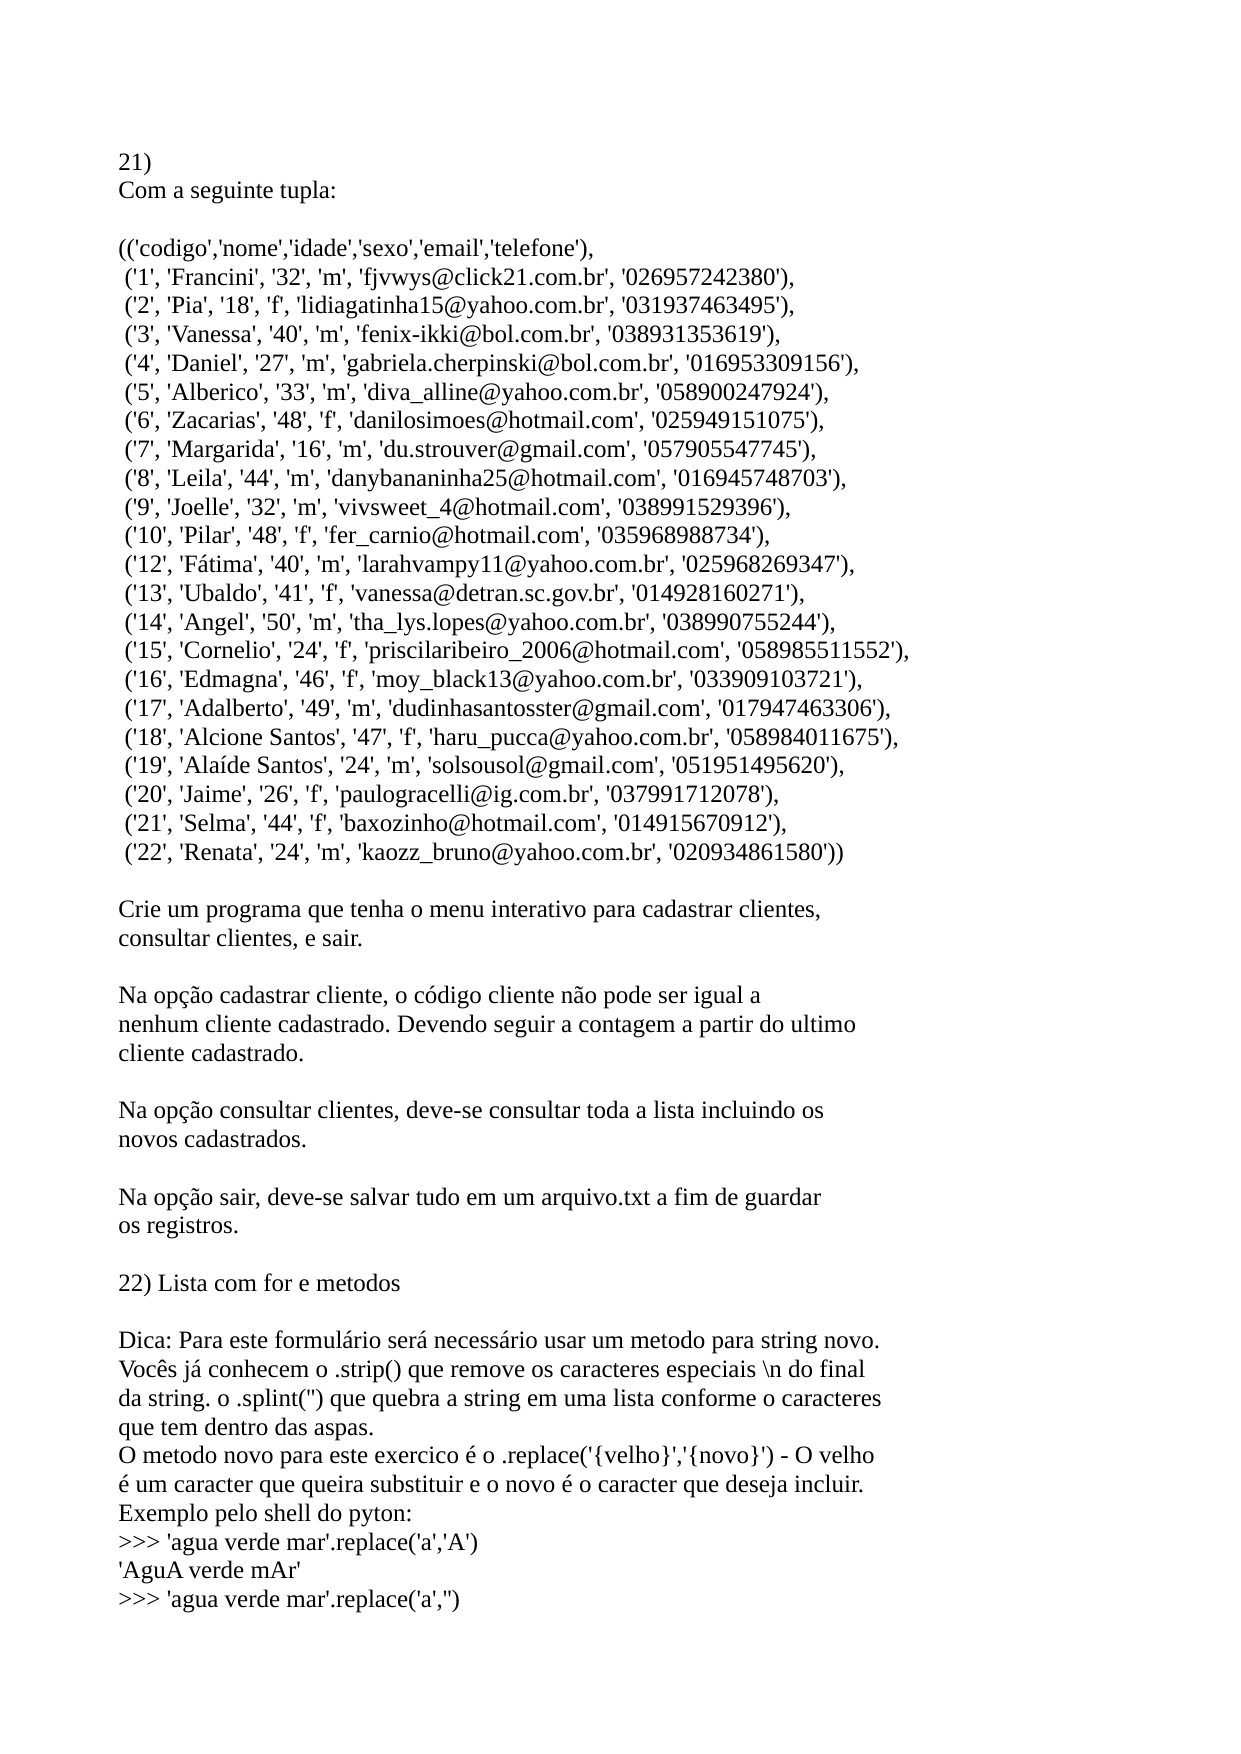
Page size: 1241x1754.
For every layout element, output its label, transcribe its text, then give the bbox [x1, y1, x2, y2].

text novos cadastrados. [118, 1124, 1122, 1153]
text ('10', 'Pilar', '48', 'f', 'fer_carnio@hotmail.com', '035968988734'), [118, 521, 1122, 549]
text que tem dentro das aspas. [118, 1412, 1122, 1441]
text ('21', 'Selma', '44', 'f', 'baxozinho@hotmail.com', '014915670912'), [118, 808, 1122, 837]
text Dica: Para este formulário será necessário usar um metodo para string novo. [118, 1326, 1122, 1354]
text ('9', 'Joelle', '32', 'm', 'vivsweet_4@hotmail.com', '038991529396'), [118, 492, 1122, 521]
text Vocês já conhecem o .strip() que remove os caracteres especiais \n do final [118, 1354, 1122, 1383]
text Crie um programa que tenha o menu interativo para cadastrar clientes, [118, 894, 1122, 923]
text ('3', 'Vanessa', '40', 'm', 'fenix-ikki@bol.com.br', '038931353619'), [118, 319, 1122, 348]
text é um caracter que queira substituir e o novo é o caracter que deseja incluir. [118, 1469, 1122, 1498]
text 21) [118, 147, 1122, 176]
text Na opção consultar clientes, deve-se consultar toda a lista incluindo os [118, 1096, 1122, 1124]
text >>> 'agua verde mar'.replace('a','A') [118, 1527, 1122, 1556]
text da string. o .splint('') que quebra a string em uma lista conforme o caracteres [118, 1383, 1122, 1412]
text Com a seguinte tupla: [118, 176, 1122, 204]
text ('12', 'Fátima', '40', 'm', 'larahvampy11@yahoo.com.br', '025968269347'), [118, 549, 1122, 578]
text ('22', 'Renata', '24', 'm', 'kaozz_bruno@yahoo.com.br', '020934861580')) [118, 837, 1122, 866]
text ('14', 'Angel', '50', 'm', 'tha_lys.lopes@yahoo.com.br', '038990755244'), [118, 607, 1122, 636]
text 22) Lista com for e metodos [118, 1268, 1122, 1297]
text consultar clientes, e sair. [118, 923, 1122, 952]
text ('18', 'Alcione Santos', '47', 'f', 'haru_pucca@yahoo.com.br', '058984011675'), [118, 722, 1122, 751]
text ('19', 'Alaíde Santos', '24', 'm', 'solsousol@gmail.com', '051951495620'), [118, 751, 1122, 779]
text ('2', 'Pia', '18', 'f', 'lidiagatinha15@yahoo.com.br', '031937463495'), [118, 291, 1122, 319]
text ('5', 'Alberico', '33', 'm', 'diva_alline@yahoo.com.br', '058900247924'), [118, 377, 1122, 406]
text (('codigo','nome','idade','sexo','email','telefone'), [118, 233, 1122, 262]
text O metodo novo para este exercico é o .replace('{velho}','{novo}') - O velho [118, 1441, 1122, 1469]
text nenhum cliente cadastrado. Devendo seguir a contagem a partir do ultimo [118, 1009, 1122, 1038]
text Na opção sair, deve-se salvar tudo em um arquivo.txt a fim de guardar [118, 1182, 1122, 1211]
text ('6', 'Zacarias', '48', 'f', 'danilosimoes@hotmail.com', '025949151075'), [118, 406, 1122, 434]
text 'AguA verde mAr' [118, 1556, 1122, 1584]
text ('15', 'Cornelio', '24', 'f', 'priscilaribeiro_2006@hotmail.com', '058985511552'), [118, 636, 1122, 664]
text cliente cadastrado. [118, 1038, 1122, 1067]
text ('13', 'Ubaldo', '41', 'f', 'vanessa@detran.sc.gov.br', '014928160271'), [118, 578, 1122, 607]
text ('1', 'Francini', '32', 'm', 'fjvwys@click21.com.br', '026957242380'), [118, 262, 1122, 291]
text >>> 'agua verde mar'.replace('a','') [118, 1584, 1122, 1613]
text ('8', 'Leila', '44', 'm', 'danybananinha25@hotmail.com', '016945748703'), [118, 463, 1122, 492]
text Na opção cadastrar cliente, o código cliente não pode ser igual a [118, 981, 1122, 1009]
text Exemplo pelo shell do pyton: [118, 1498, 1122, 1527]
text ('20', 'Jaime', '26', 'f', 'paulogracelli@ig.com.br', '037991712078'), [118, 779, 1122, 808]
text os registros. [118, 1211, 1122, 1239]
text ('17', 'Adalberto', '49', 'm', 'dudinhasantosster@gmail.com', '017947463306'), [118, 693, 1122, 722]
text ('7', 'Margarida', '16', 'm', 'du.strouver@gmail.com', '057905547745'), [118, 434, 1122, 463]
text ('16', 'Edmagna', '46', 'f', 'moy_black13@yahoo.com.br', '033909103721'), [118, 664, 1122, 693]
text ('4', 'Daniel', '27', 'm', 'gabriela.cherpinski@bol.com.br', '016953309156'), [118, 348, 1122, 377]
